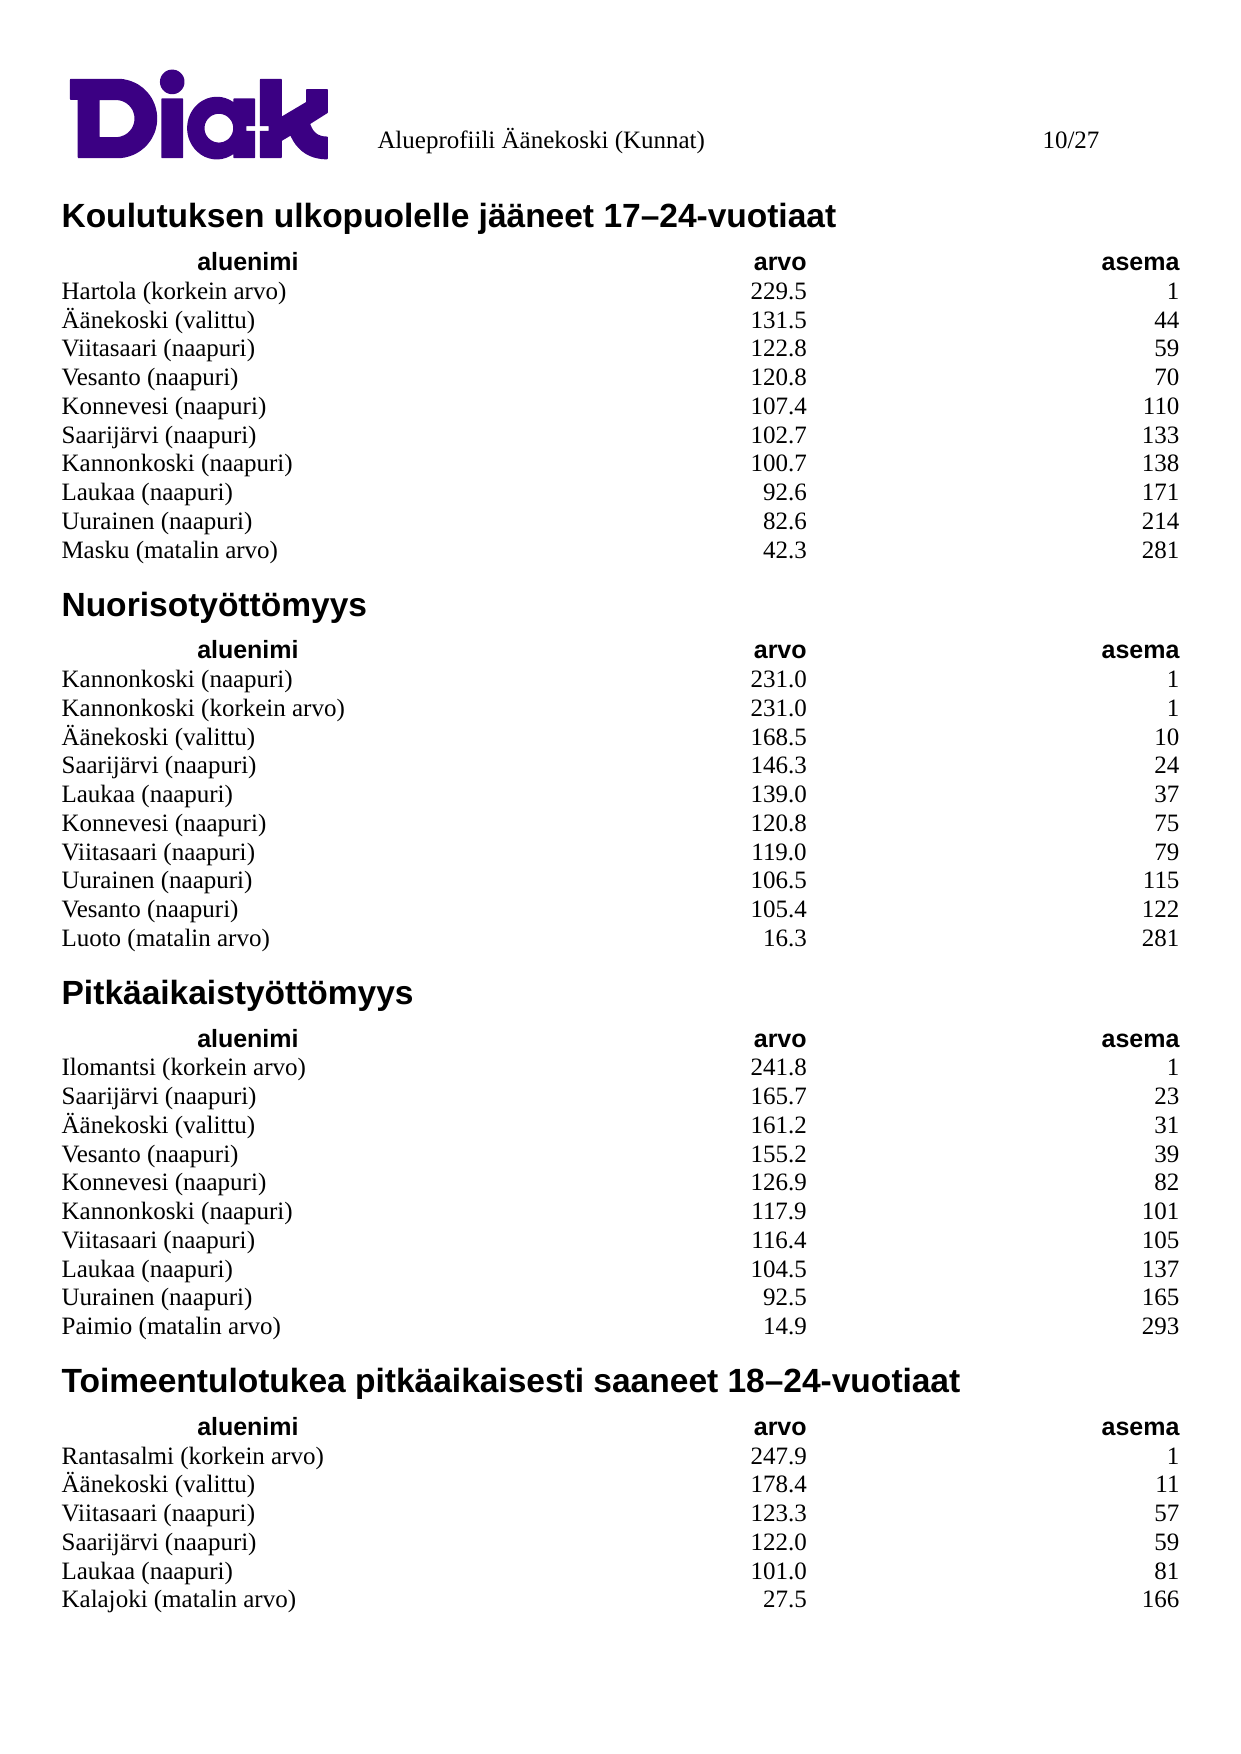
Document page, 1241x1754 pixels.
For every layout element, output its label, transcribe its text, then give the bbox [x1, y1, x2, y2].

table_cell Rantasalmi (korkein arvo) [61, 1441, 434, 1469]
table_cell Laukaa (naapuri) [61, 1556, 434, 1584]
table_cell Vesanto (naapuri) [61, 1139, 434, 1167]
table_cell 59 [806, 334, 1179, 362]
table_cell 101.0 [434, 1556, 806, 1584]
table_cell 105.4 [434, 894, 806, 923]
table_cell 14.9 [434, 1311, 806, 1340]
table_cell 37 [806, 779, 1179, 808]
table_cell 166 [806, 1585, 1179, 1613]
table_cell 110 [806, 391, 1179, 420]
table_cell Viitasaari (naapuri) [61, 334, 434, 362]
table_cell 82 [806, 1168, 1179, 1196]
table_cell 146.3 [434, 751, 806, 779]
table_cell Kalajoki (matalin arvo) [61, 1585, 434, 1613]
table_cell Äänekoski (valittu) [61, 722, 434, 751]
table_header asema [806, 1024, 1179, 1052]
table_cell Kannonkoski (naapuri) [61, 449, 434, 477]
table_cell 1 [806, 664, 1179, 693]
table_cell 92.5 [434, 1283, 806, 1311]
table_header aluenimi [61, 247, 434, 276]
table_cell 133 [806, 420, 1179, 448]
table_cell 171 [806, 477, 1179, 506]
table_cell Luoto (matalin arvo) [61, 923, 434, 952]
table_cell 122.8 [434, 334, 806, 362]
table_cell 31 [806, 1110, 1179, 1139]
table_cell Hartola (korkein arvo) [61, 276, 434, 305]
table_cell 101 [806, 1196, 1179, 1225]
table_cell Äänekoski (valittu) [61, 1110, 434, 1139]
table_cell Masku (matalin arvo) [61, 535, 434, 563]
table_cell Laukaa (naapuri) [61, 1254, 434, 1282]
table_cell Konnevesi (naapuri) [61, 391, 434, 420]
table_header arvo [434, 1024, 806, 1052]
table_cell 131.5 [434, 305, 806, 333]
table_header asema [806, 247, 1179, 276]
table_cell 10 [806, 722, 1179, 751]
table_cell 104.5 [434, 1254, 806, 1282]
table_cell Saarijärvi (naapuri) [61, 1081, 434, 1110]
table_header aluenimi [61, 1024, 434, 1052]
table_cell 1 [806, 276, 1179, 305]
table_cell 102.7 [434, 420, 806, 448]
table_cell 231.0 [434, 664, 806, 693]
table_header aluenimi [61, 636, 434, 664]
table_cell 81 [806, 1556, 1179, 1584]
table_cell 100.7 [434, 449, 806, 477]
table_cell 161.2 [434, 1110, 806, 1139]
table_cell 16.3 [434, 923, 806, 952]
table_cell Saarijärvi (naapuri) [61, 1527, 434, 1556]
table_cell 75 [806, 808, 1179, 837]
table_cell 214 [806, 506, 1179, 535]
table_cell Uurainen (naapuri) [61, 866, 434, 894]
table_cell 123.3 [434, 1498, 806, 1527]
table_cell Kannonkoski (korkein arvo) [61, 693, 434, 722]
table_cell 116.4 [434, 1225, 806, 1254]
table_cell Uurainen (naapuri) [61, 1283, 434, 1311]
table_cell Saarijärvi (naapuri) [61, 751, 434, 779]
table_cell 165.7 [434, 1081, 806, 1110]
table_cell 27.5 [434, 1585, 806, 1613]
table_cell 59 [806, 1527, 1179, 1556]
table_cell 1 [806, 693, 1179, 722]
table_cell 42.3 [434, 535, 806, 563]
table_cell 281 [806, 923, 1179, 952]
table_cell 92.6 [434, 477, 806, 506]
table_cell 117.9 [434, 1196, 806, 1225]
table_cell 120.8 [434, 808, 806, 837]
table_cell 139.0 [434, 779, 806, 808]
table_cell Uurainen (naapuri) [61, 506, 434, 535]
table_cell 119.0 [434, 837, 806, 866]
table_cell Äänekoski (valittu) [61, 1470, 434, 1498]
table_header arvo [434, 636, 806, 664]
table_cell 229.5 [434, 276, 806, 305]
table_header asema [806, 636, 1179, 664]
table_cell 120.8 [434, 362, 806, 391]
subtitle Toimeentulotukea pitkäaikaisesti saaneet 18–24-vuotiaat [61, 1361, 1179, 1399]
table_cell Paimio (matalin arvo) [61, 1311, 434, 1340]
table_cell Kannonkoski (naapuri) [61, 1196, 434, 1225]
table_cell 241.8 [434, 1053, 806, 1081]
table_cell Laukaa (naapuri) [61, 779, 434, 808]
table_cell 168.5 [434, 722, 806, 751]
table_cell 107.4 [434, 391, 806, 420]
table_cell Vesanto (naapuri) [61, 894, 434, 923]
table_cell Saarijärvi (naapuri) [61, 420, 434, 448]
table_header arvo [434, 247, 806, 276]
table_cell 293 [806, 1311, 1179, 1340]
table_cell 39 [806, 1139, 1179, 1167]
table_cell Ilomantsi (korkein arvo) [61, 1053, 434, 1081]
table_cell Konnevesi (naapuri) [61, 808, 434, 837]
table_cell 79 [806, 837, 1179, 866]
table_cell 122.0 [434, 1527, 806, 1556]
table_cell Viitasaari (naapuri) [61, 1225, 434, 1254]
table_cell 11 [806, 1470, 1179, 1498]
table_cell 165 [806, 1283, 1179, 1311]
table_cell 44 [806, 305, 1179, 333]
table_cell Vesanto (naapuri) [61, 362, 434, 391]
table_cell 24 [806, 751, 1179, 779]
table_cell 122 [806, 894, 1179, 923]
table_cell 105 [806, 1225, 1179, 1254]
table_cell Äänekoski (valittu) [61, 305, 434, 333]
table_cell 155.2 [434, 1139, 806, 1167]
table_cell Viitasaari (naapuri) [61, 837, 434, 866]
table_cell 115 [806, 866, 1179, 894]
table_cell 70 [806, 362, 1179, 391]
table_cell 57 [806, 1498, 1179, 1527]
table_cell Laukaa (naapuri) [61, 477, 434, 506]
table_cell 106.5 [434, 866, 806, 894]
table_cell 137 [806, 1254, 1179, 1282]
table_cell 281 [806, 535, 1179, 563]
table_cell 247.9 [434, 1441, 806, 1469]
table_cell 126.9 [434, 1168, 806, 1196]
table_cell Konnevesi (naapuri) [61, 1168, 434, 1196]
table_cell 231.0 [434, 693, 806, 722]
table_cell Viitasaari (naapuri) [61, 1498, 434, 1527]
table_cell 1 [806, 1053, 1179, 1081]
table_cell 138 [806, 449, 1179, 477]
subtitle Pitkäaikaistyöttömyys [61, 973, 1179, 1011]
table_header arvo [434, 1412, 806, 1441]
table_cell 178.4 [434, 1470, 806, 1498]
subtitle Koulutuksen ulkopuolelle jääneet 17–24-vuotiaat [61, 196, 1179, 235]
table_header asema [806, 1412, 1179, 1441]
table_header aluenimi [61, 1412, 434, 1441]
table_cell 82.6 [434, 506, 806, 535]
table_cell 23 [806, 1081, 1179, 1110]
subtitle Nuorisotyöttömyys [61, 584, 1179, 623]
table_cell 1 [806, 1441, 1179, 1469]
table_cell Kannonkoski (naapuri) [61, 664, 434, 693]
